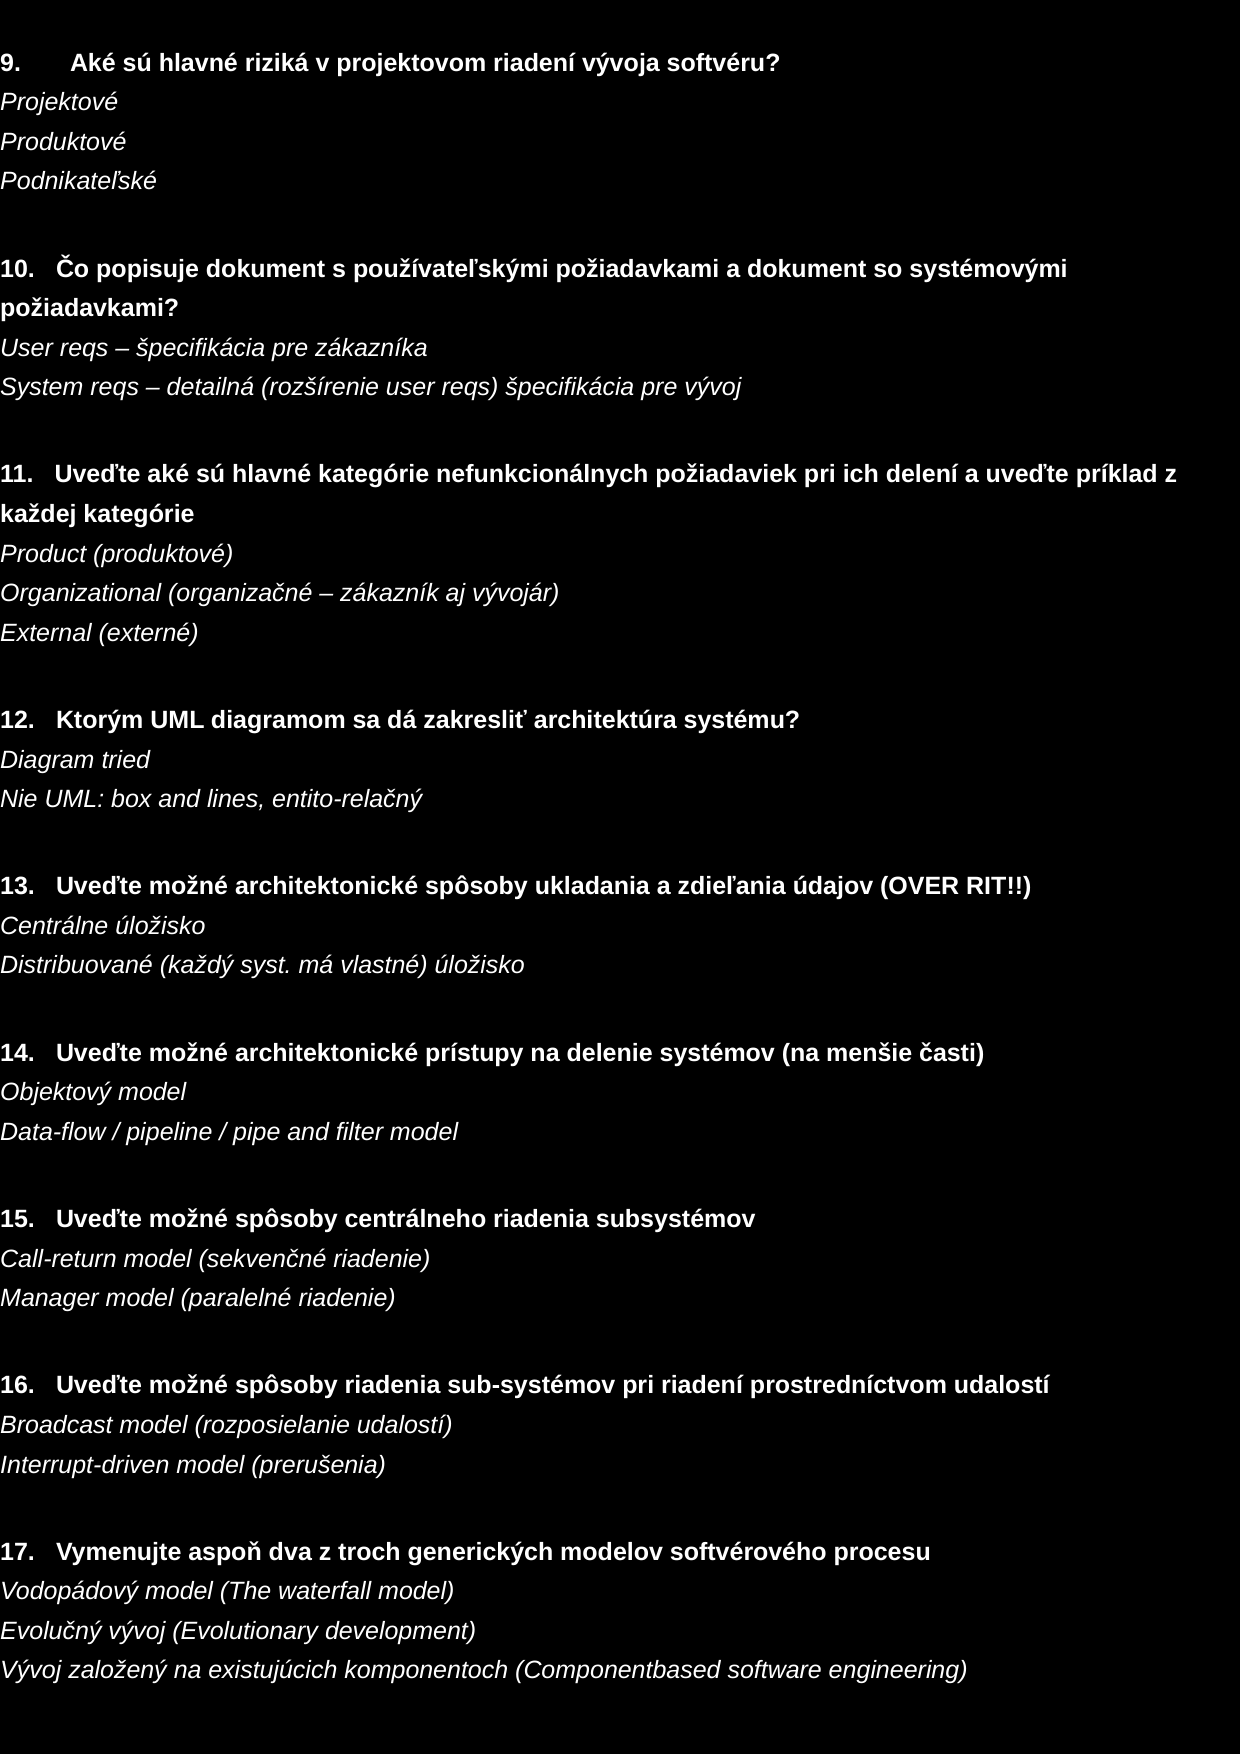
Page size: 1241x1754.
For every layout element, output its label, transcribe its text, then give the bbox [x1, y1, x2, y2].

text Distribuované (každý syst. má vlastné) úložisko [0, 951, 1240, 979]
text 15. Uveďte možné spôsoby centrálneho riadenia subsystémov [0, 1204, 1240, 1233]
text Evolučný vývoj (Evolutionary development) [0, 1616, 1240, 1645]
text Vodopádový model (The waterfall model) [0, 1576, 1240, 1605]
text Broadcast model (rozposielanie udalostí) [0, 1410, 1240, 1439]
text 17. Vymenujte aspoň dva z troch generických modelov softvérového procesu [0, 1537, 1240, 1566]
text 14. Uveďte možné architektonické prístupy na delenie systémov (na menšie časti) [0, 1038, 1240, 1066]
text Centrálne úložisko [0, 911, 1240, 940]
text Organizational (organizačné – zákazník aj vývojár) [0, 578, 1240, 607]
text 12. Ktorým UML diagramom sa dá zakresliť architektúra systému? [0, 705, 1240, 734]
text User reqs – špecifikácia pre zákazníka [0, 333, 1240, 361]
text Nie UML: box and lines, entito-relačný [0, 784, 1240, 813]
text Projektové [0, 87, 1240, 116]
text Call-return model (sekvenčné riadenie) [0, 1244, 1240, 1272]
text Produktové [0, 127, 1240, 156]
text External (externé) [0, 618, 1240, 647]
text 9. Aké sú hlavné riziká v projektovom riadení vývoja softvéru? [0, 48, 1240, 76]
text 13. Uveďte možné architektonické spôsoby ukladania a zdieľania údajov (OVER RIT!!) [0, 871, 1240, 900]
text 11. Uveďte aké sú hlavné kategórie nefunkcionálnych požiadaviek pri ich delení a uveďte príklad z každej kategórie [0, 459, 1240, 528]
text 10. Čo popisuje dokument s používateľskými požiadavkami a dokument so systémovými požiadavkami? [0, 253, 1240, 322]
text 16. Uveďte možné spôsoby riadenia sub-systémov pri riadení prostredníctvom udalostí [0, 1370, 1240, 1399]
text Data-flow / pipeline / pipe and filter model [0, 1117, 1240, 1146]
text Objektový model [0, 1077, 1240, 1106]
text Product (produktové) [0, 539, 1240, 567]
text System reqs – detailná (rozšírenie user reqs) špecifikácia pre vývoj [0, 372, 1240, 401]
text Diagram tried [0, 744, 1240, 773]
text Interrupt-driven model (prerušenia) [0, 1449, 1240, 1478]
text Vývoj založený na existujúcich komponentoch (Componentbased software engineering) [0, 1656, 1240, 1684]
text Manager model (paralelné riadenie) [0, 1283, 1240, 1312]
text Podnikateľské [0, 166, 1240, 195]
